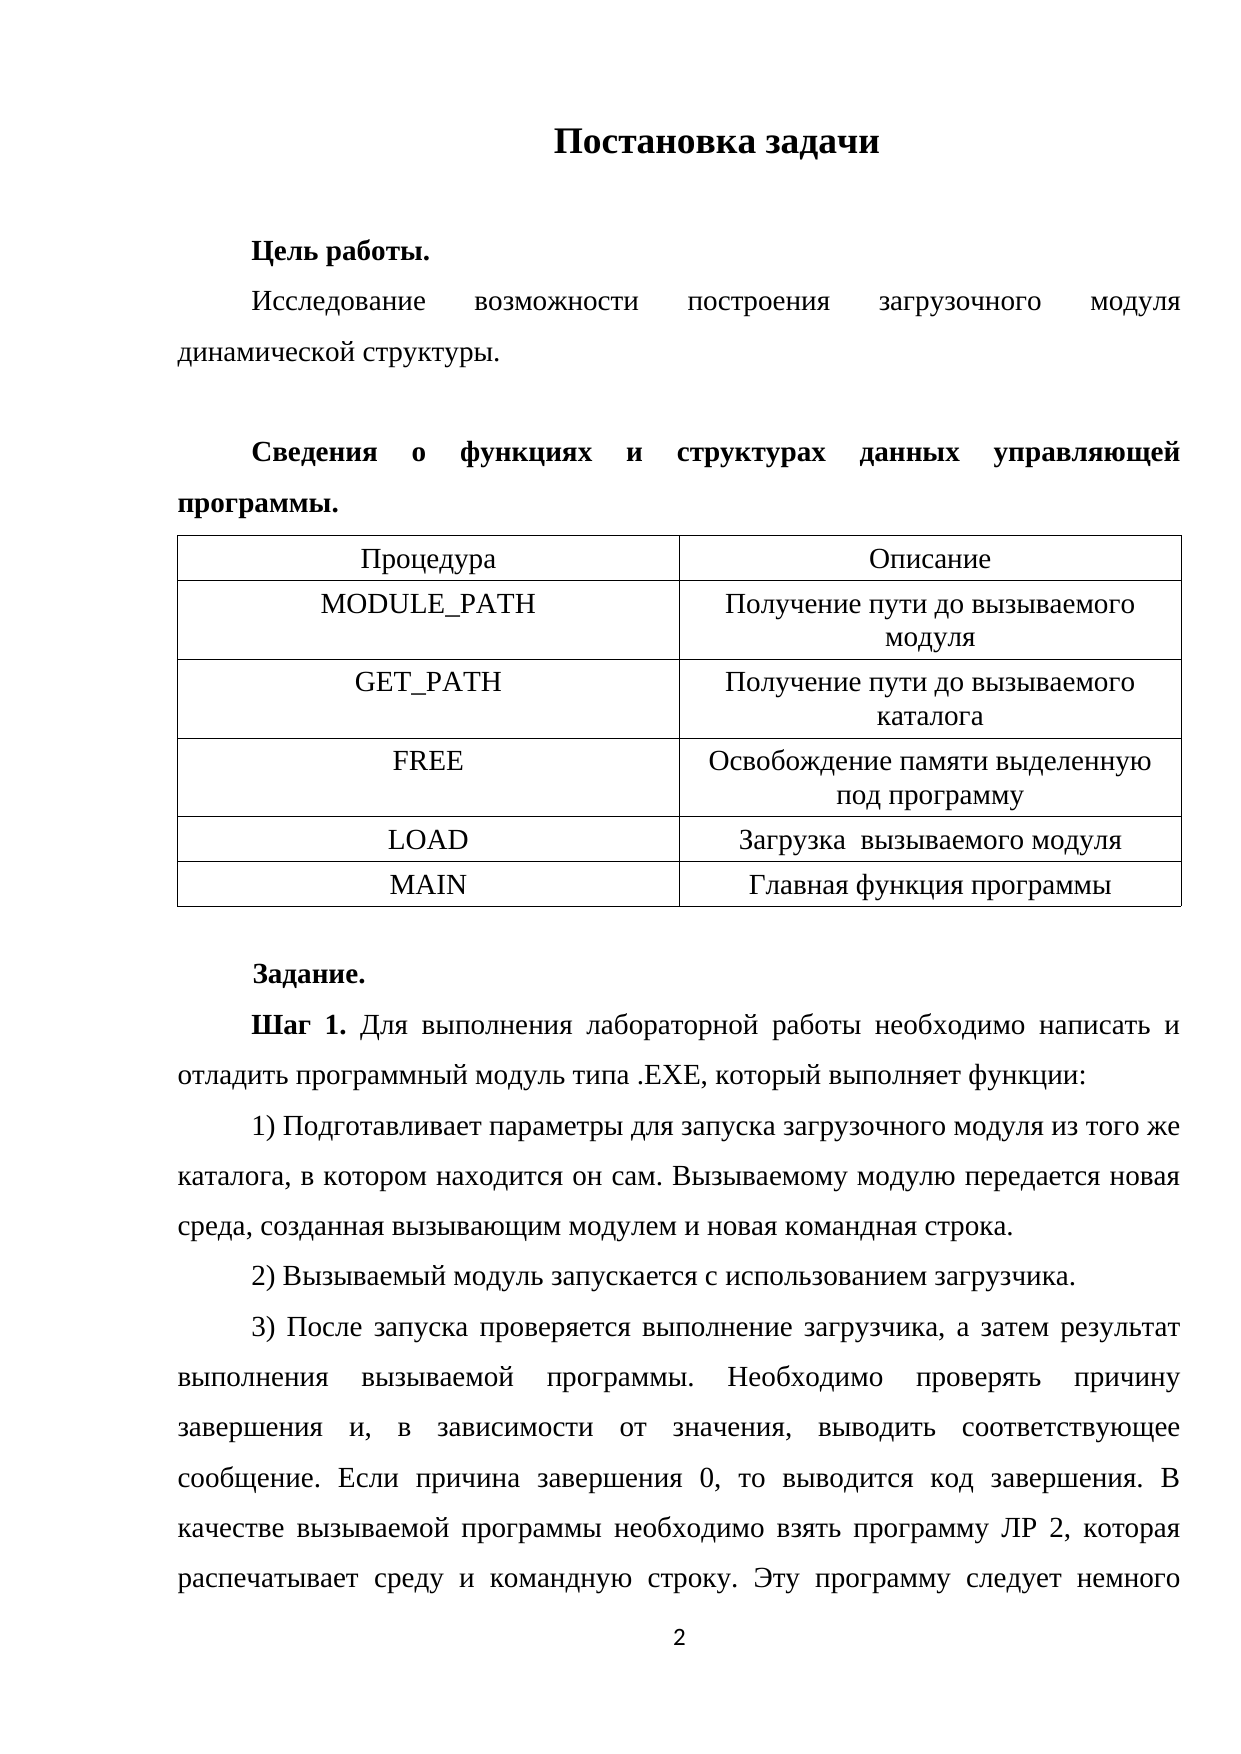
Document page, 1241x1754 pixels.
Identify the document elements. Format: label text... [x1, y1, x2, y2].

table_cell Загрузка вызываемого модуля [680, 817, 1181, 861]
table_cell MAIN [178, 862, 679, 906]
table_cell FREE [178, 739, 679, 816]
text Шаг 1. Для выполнения лабораторной работы необходимо написать и отладить программный модуль типа .ЕХЕ, который выполняет функции: [177, 1007, 1181, 1091]
table_header Описание [680, 536, 1181, 580]
table_header Процедура [178, 536, 679, 580]
text Задание. [177, 957, 1181, 990]
text Постановка задачи [177, 118, 1181, 161]
table_cell Главная функция программы [680, 862, 1181, 906]
table_cell GET_PATH [178, 660, 679, 737]
table_cell Получение пути до вызываемого модуля [680, 581, 1181, 659]
table_cell MODULE_PATH [178, 581, 679, 659]
text Сведения о функциях и структурах данных управляющей программы. [177, 434, 1181, 518]
text Цель работы. [177, 233, 1181, 267]
text 3) После запуска проверяется выполнение загрузчика, а затем результат выполнения вызываемой программы. Необходимо проверять причину завершения и, в зависимости от значения, выводить соответствующее сообщение. Если причина завершения 0, то выводится код завершения. В качестве вызываемой программы необходимо взять программу ЛР 2, которая распечатывает среду и командную строку. Эту программу следует немного [177, 1309, 1181, 1594]
table_cell LOAD [178, 817, 679, 861]
table_cell Освобождение памяти выделенную под программу [680, 739, 1181, 816]
text 2) Вызываемый модуль запускается с использованием загрузчика. [177, 1258, 1181, 1292]
table_cell Получение пути до вызываемого каталога [680, 660, 1181, 737]
text 1) Подготавливает параметры для запуска загрузочного модуля из того же каталога, в котором находится он сам. Вызываемому модулю передается новая среда, созданная вызывающим модулем и новая командная строка. [177, 1108, 1181, 1242]
text Исследование возможности построения загрузочного модуля динамической структуры. [177, 283, 1181, 367]
